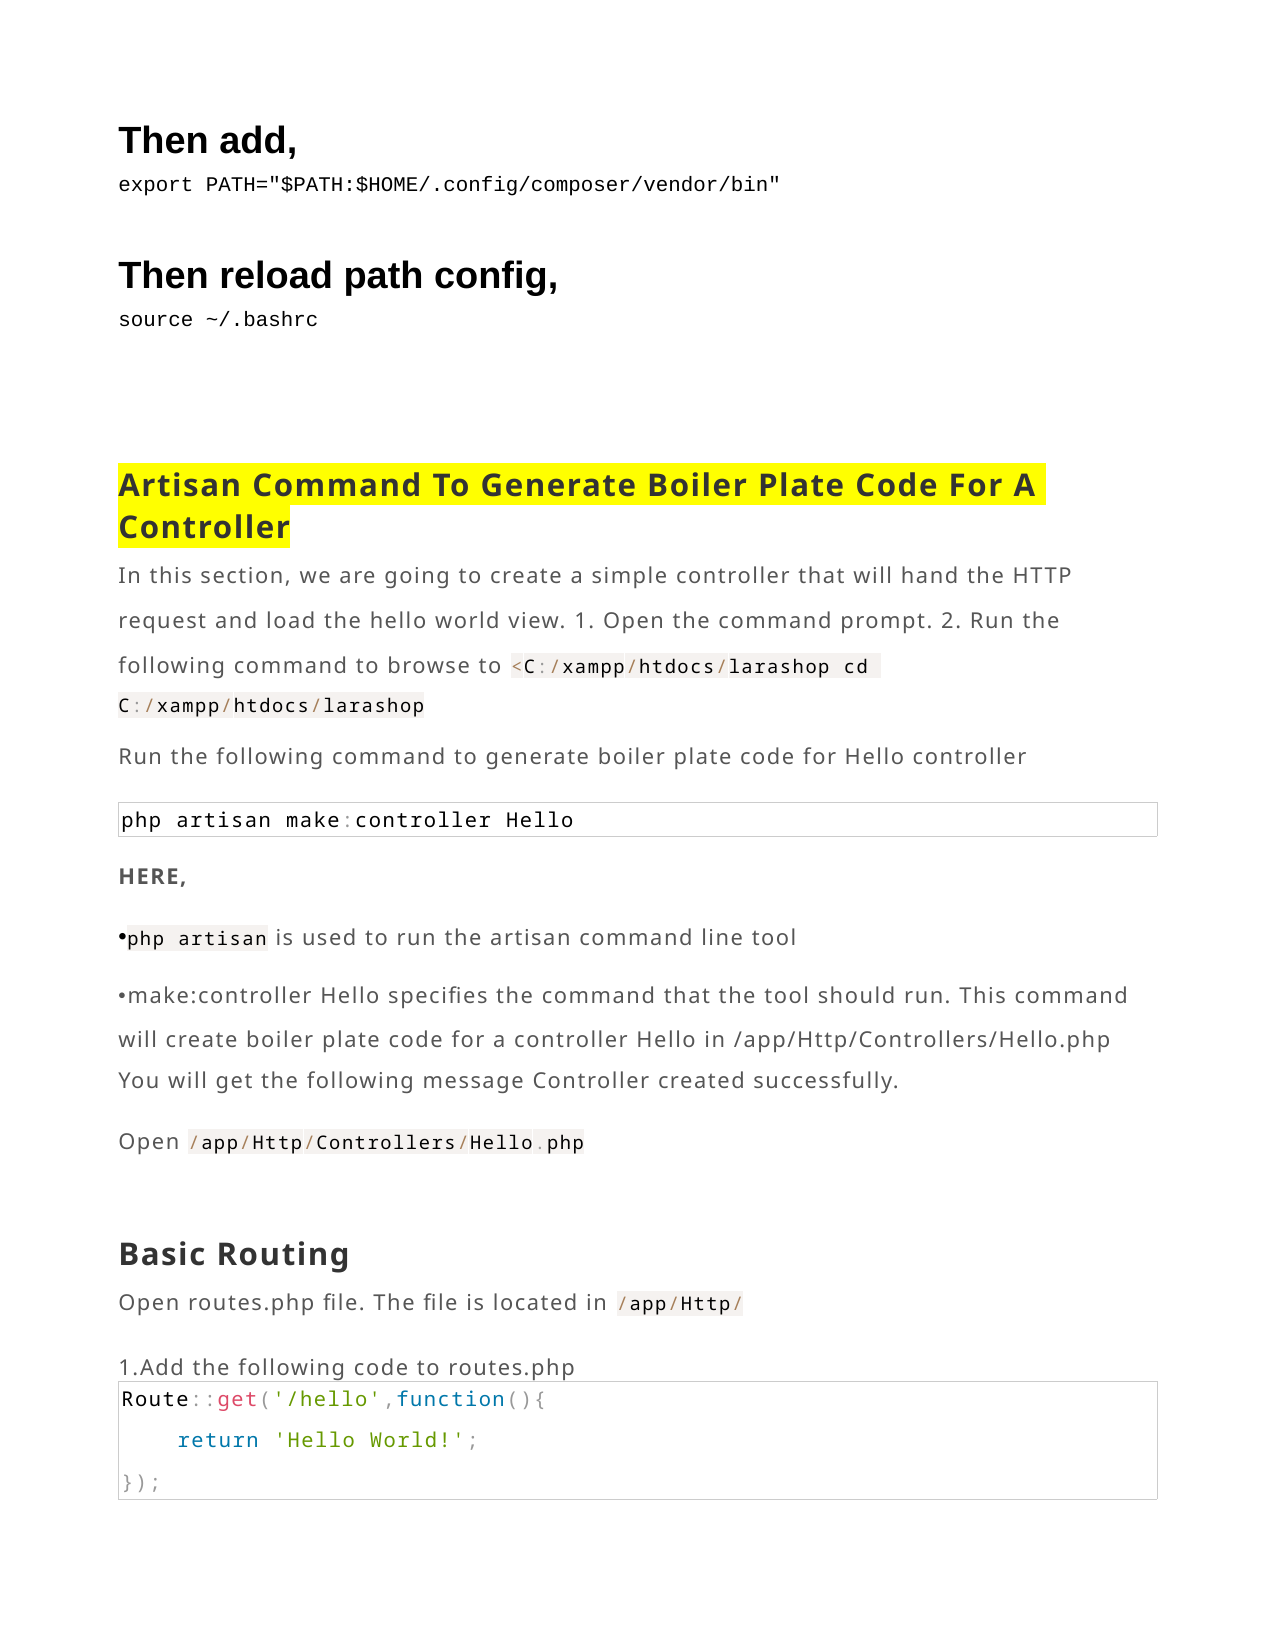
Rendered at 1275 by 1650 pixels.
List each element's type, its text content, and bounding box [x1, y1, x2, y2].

text source ~/.bashrc [118, 308, 1157, 332]
subtitle Then reload path config, [118, 252, 1157, 296]
text export PATH="$PATH:$HOME/.config/composer/vendor/bin" [118, 174, 1157, 198]
text Open /app/Http/Controllers/Hello.php [118, 1126, 1157, 1156]
text }); [119, 1465, 1157, 1499]
text php artisan make:controller Hello [119, 803, 1157, 836]
text HERE, [118, 850, 1157, 890]
text You will get the following message Controller created successfully. [118, 1054, 1157, 1094]
text In this section, we are going to create a simple controller that will hand the HTTP request and load the hello world view. 1. Open the command prompt. 2. Run the following command to browse to <C:/xampp/htdocs/larashop cd C:/xampp/htdocs/larashop [118, 560, 1157, 718]
subtitle Artisan Command To Generate Boiler Plate Code For A Controller [118, 462, 1157, 548]
text Run the following command to generate boiler plate code for Hello controller [118, 730, 1157, 771]
text Open routes.php file. The file is located in /app/Http/ [118, 1287, 1157, 1317]
list php artisan is used to run the artisan command line tool [118, 922, 1157, 951]
subtitle Basic Routing [118, 1232, 1157, 1275]
subtitle Then add, [118, 118, 1157, 162]
list Add the following code to routes.php [118, 1338, 1157, 1381]
text Route::get('/hello',function(){ [119, 1382, 1157, 1412]
text return 'Hello World!'; [119, 1423, 1157, 1454]
list make:controller Hello specifies the command that the tool should run. This command will create boiler plate code for a controller Hello in /app/Http/Controllers/Hello.php [118, 966, 1157, 1054]
